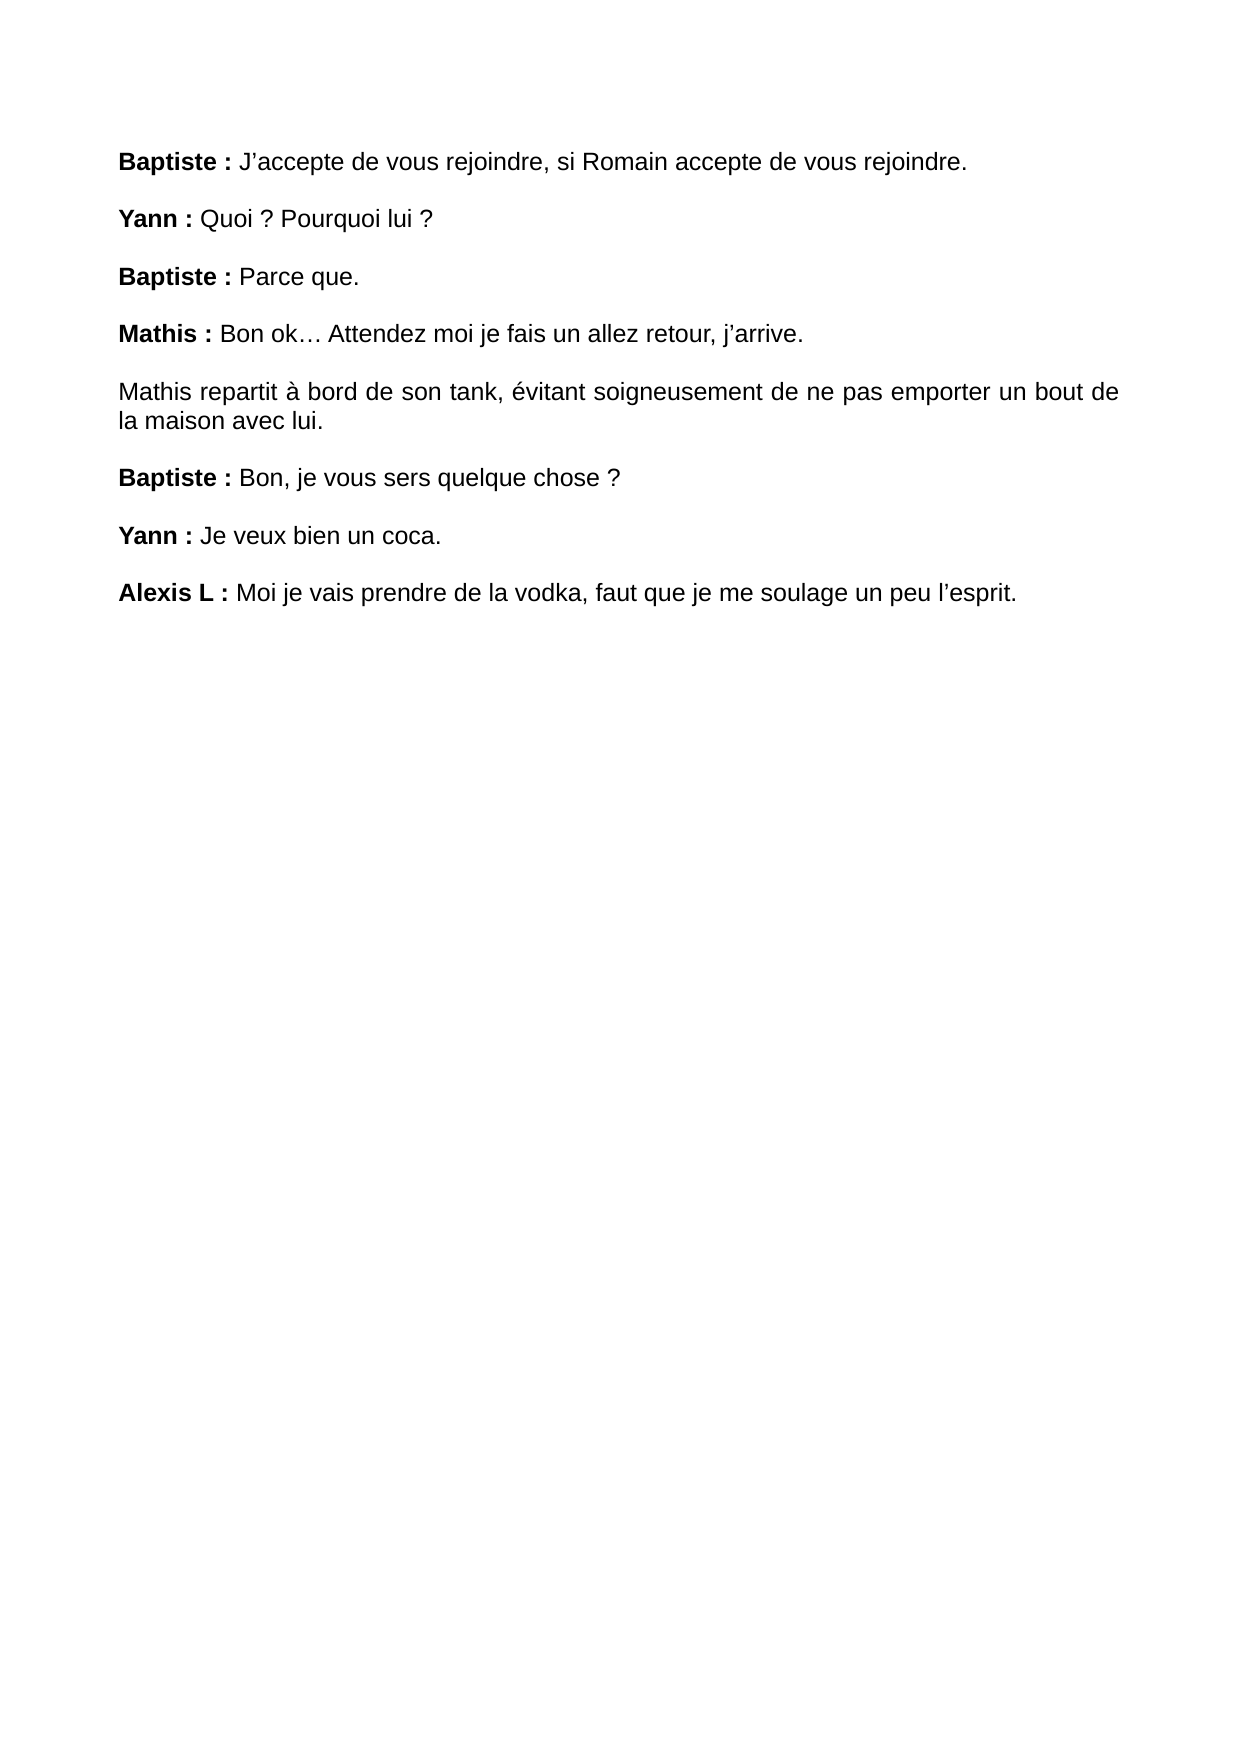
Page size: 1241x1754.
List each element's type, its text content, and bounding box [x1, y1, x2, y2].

text Baptiste : Parce que. [118, 262, 1122, 291]
text Baptiste : J’accepte de vous rejoindre, si Romain accepte de vous rejoindre. [118, 147, 1122, 176]
text Mathis : Bon ok… Attendez moi je fais un allez retour, j’arrive. [118, 319, 1122, 348]
text Yann : Je veux bien un coca. [118, 521, 1122, 549]
text Alexis L : Moi je vais prendre de la vodka, faut que je me soulage un peu l’esprit. [118, 578, 1122, 607]
text Baptiste : Bon, je vous sers quelque chose ? [118, 463, 1122, 492]
text Mathis repartit à bord de son tank, évitant soigneusement de ne pas emporter un bout de la maison avec lui. [118, 377, 1122, 434]
text Yann : Quoi ? Pourquoi lui ? [118, 204, 1122, 233]
